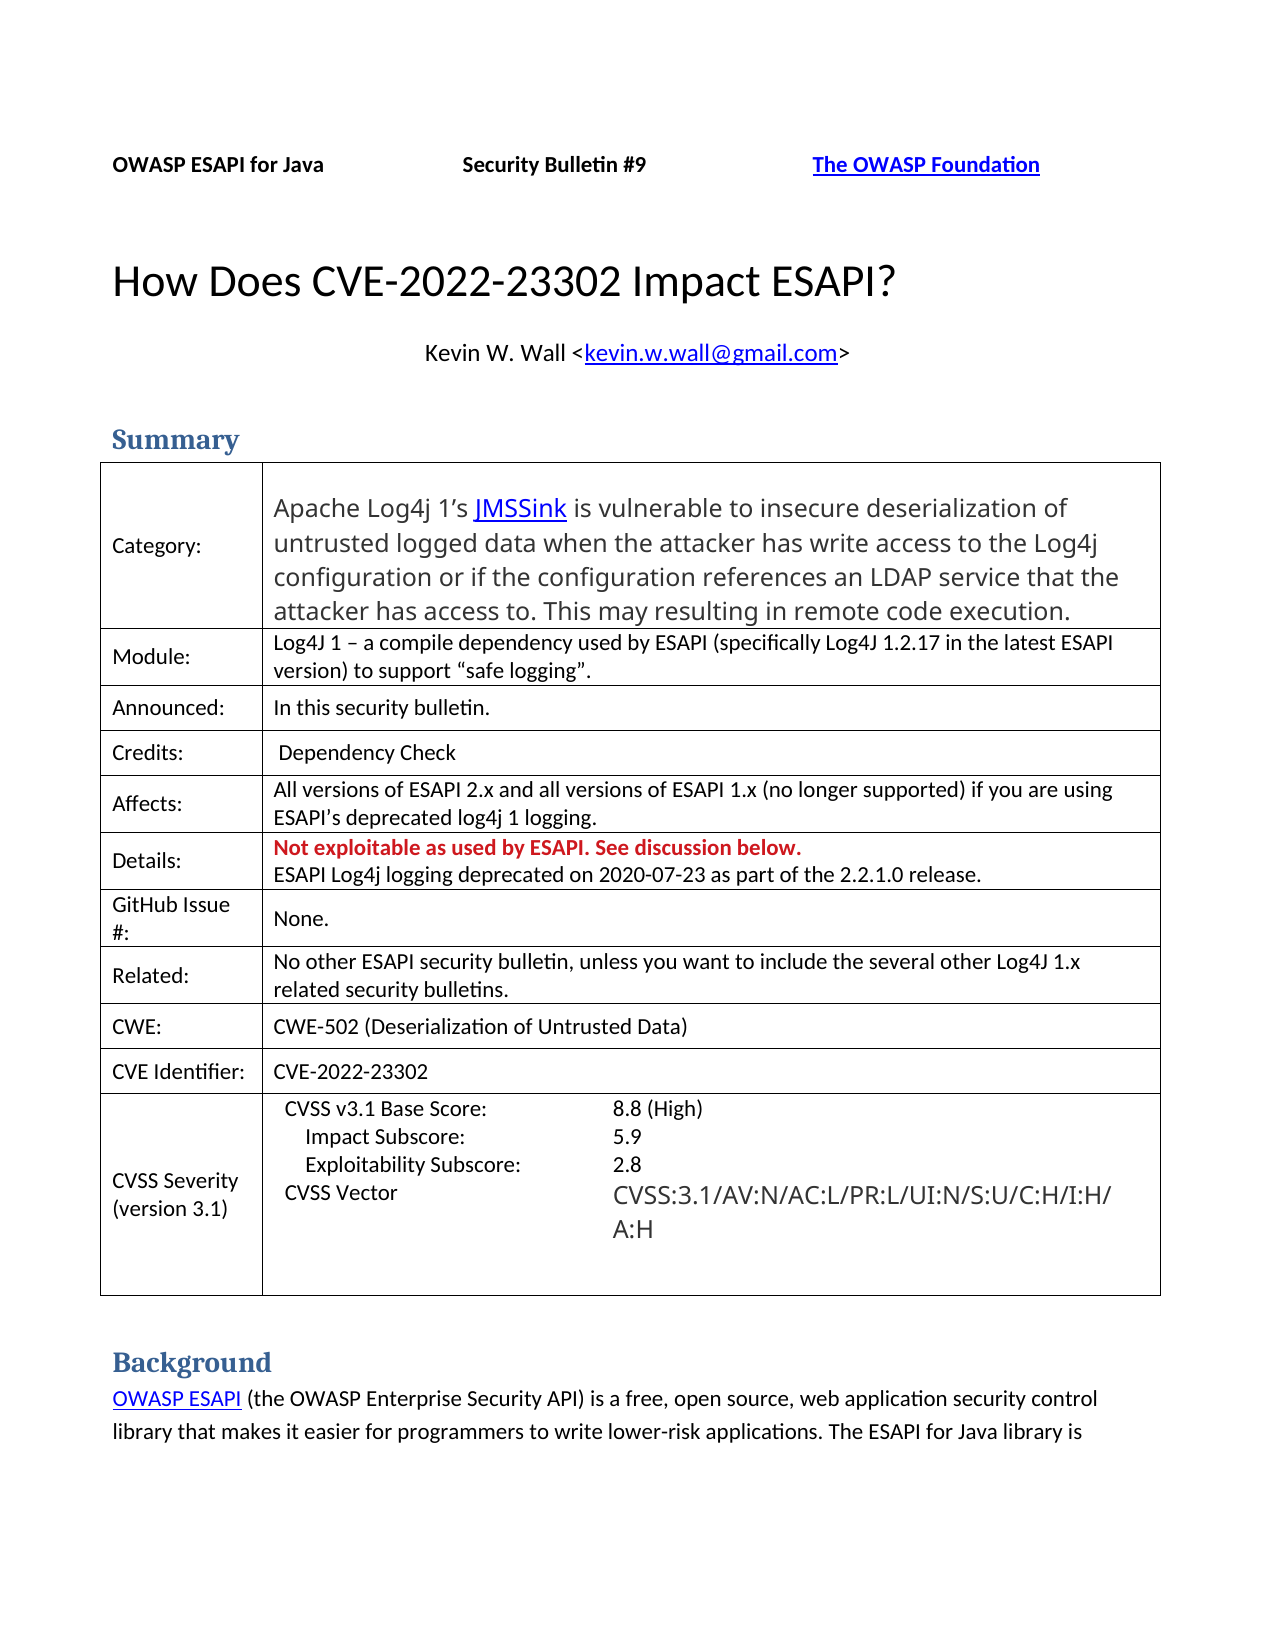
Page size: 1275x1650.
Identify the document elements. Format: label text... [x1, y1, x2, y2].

table_cell CVSS Vector [273, 1178, 601, 1295]
table_cell [1154, 1094, 1160, 1295]
table_cell 2.8 [601, 1150, 1154, 1178]
table_cell Not exploitable as used by ESAPI. See discussion below. ESAPI Log4j logging deprecated on 2020-07-23 as part of the 2.2.1.0 release. [263, 833, 1160, 889]
subtitle Background [112, 1346, 1162, 1379]
table_cell CWE: [101, 1004, 262, 1048]
table_cell [263, 1094, 273, 1295]
table_cell No other ESAPI security bulletin, unless you want to include the several other Log4J 1.x related security bulletins. [263, 947, 1160, 1003]
table_cell Credits: [101, 731, 262, 774]
table_cell 5.9 [601, 1122, 1154, 1150]
table_cell CVE Identifier: [101, 1049, 262, 1093]
table_cell CVSS Severity (version 3.1) [101, 1094, 262, 1295]
table_cell Announced: [101, 686, 262, 729]
table_cell Module: [101, 629, 262, 684]
text OWASP ESAPI (the OWASP Enterprise Security API) is a free, open source, web application security control library that makes it easier for programmers to write lower-risk applications. The ESAPI for Java library is [112, 1384, 1162, 1445]
table_cell Dependency Check [263, 731, 1160, 774]
table_cell All versions of ESAPI 2.x and all versions of ESAPI 1.x (no longer supported) if you are using ESAPI’s deprecated log4j 1 logging. [263, 776, 1160, 832]
table_header OWASP ESAPI for Java [113, 150, 462, 199]
table_cell In this security bulletin. [263, 686, 1160, 729]
table_cell GitHub Issue #: [101, 890, 262, 946]
table_cell CVSS:3.1/AV:N/AC:L/PR:L/UI:N/S:U/C:H/I:H/A:H [601, 1178, 1154, 1295]
table_header Category: [101, 463, 262, 627]
table_cell Affects: [101, 776, 262, 832]
table_cell Related: [101, 947, 262, 1003]
table_cell None. [263, 890, 1160, 946]
table_cell CVE-2022-23302 [263, 1049, 1160, 1093]
table_header CVSS v3.1 Base Score: [273, 1094, 601, 1122]
table_header The OWASP Foundation [813, 150, 1162, 199]
table_cell Impact Subscore: [273, 1122, 601, 1150]
subtitle Summary [112, 423, 1162, 457]
table_header Security Bulletin #9 [463, 150, 812, 199]
text Kevin W. Wall <kevin.w.wall@gmail.com> [112, 337, 1162, 367]
table_header 8.8 (High) [601, 1094, 1154, 1122]
table_cell CWE-502 (Deserialization of Untrusted Data) [263, 1004, 1160, 1048]
table_header Apache Log4j 1’s JMSSink is vulnerable to insecure deserialization of untrusted logged data when the attacker has write access to the Log4j configuration or if the configuration references an LDAP service that the attacker has access to. This may resulting in remote code execution. [263, 463, 1160, 627]
table_cell Log4J 1 – a compile dependency used by ESAPI (specifically Log4J 1.2.17 in the latest ESAPI version) to support “safe logging”. [263, 629, 1160, 684]
text How Does CVE-2022-23302 Impact ESAPI? [112, 252, 1162, 308]
table_cell Exploitability Subscore: [273, 1150, 601, 1178]
table_cell Details: [101, 833, 262, 889]
